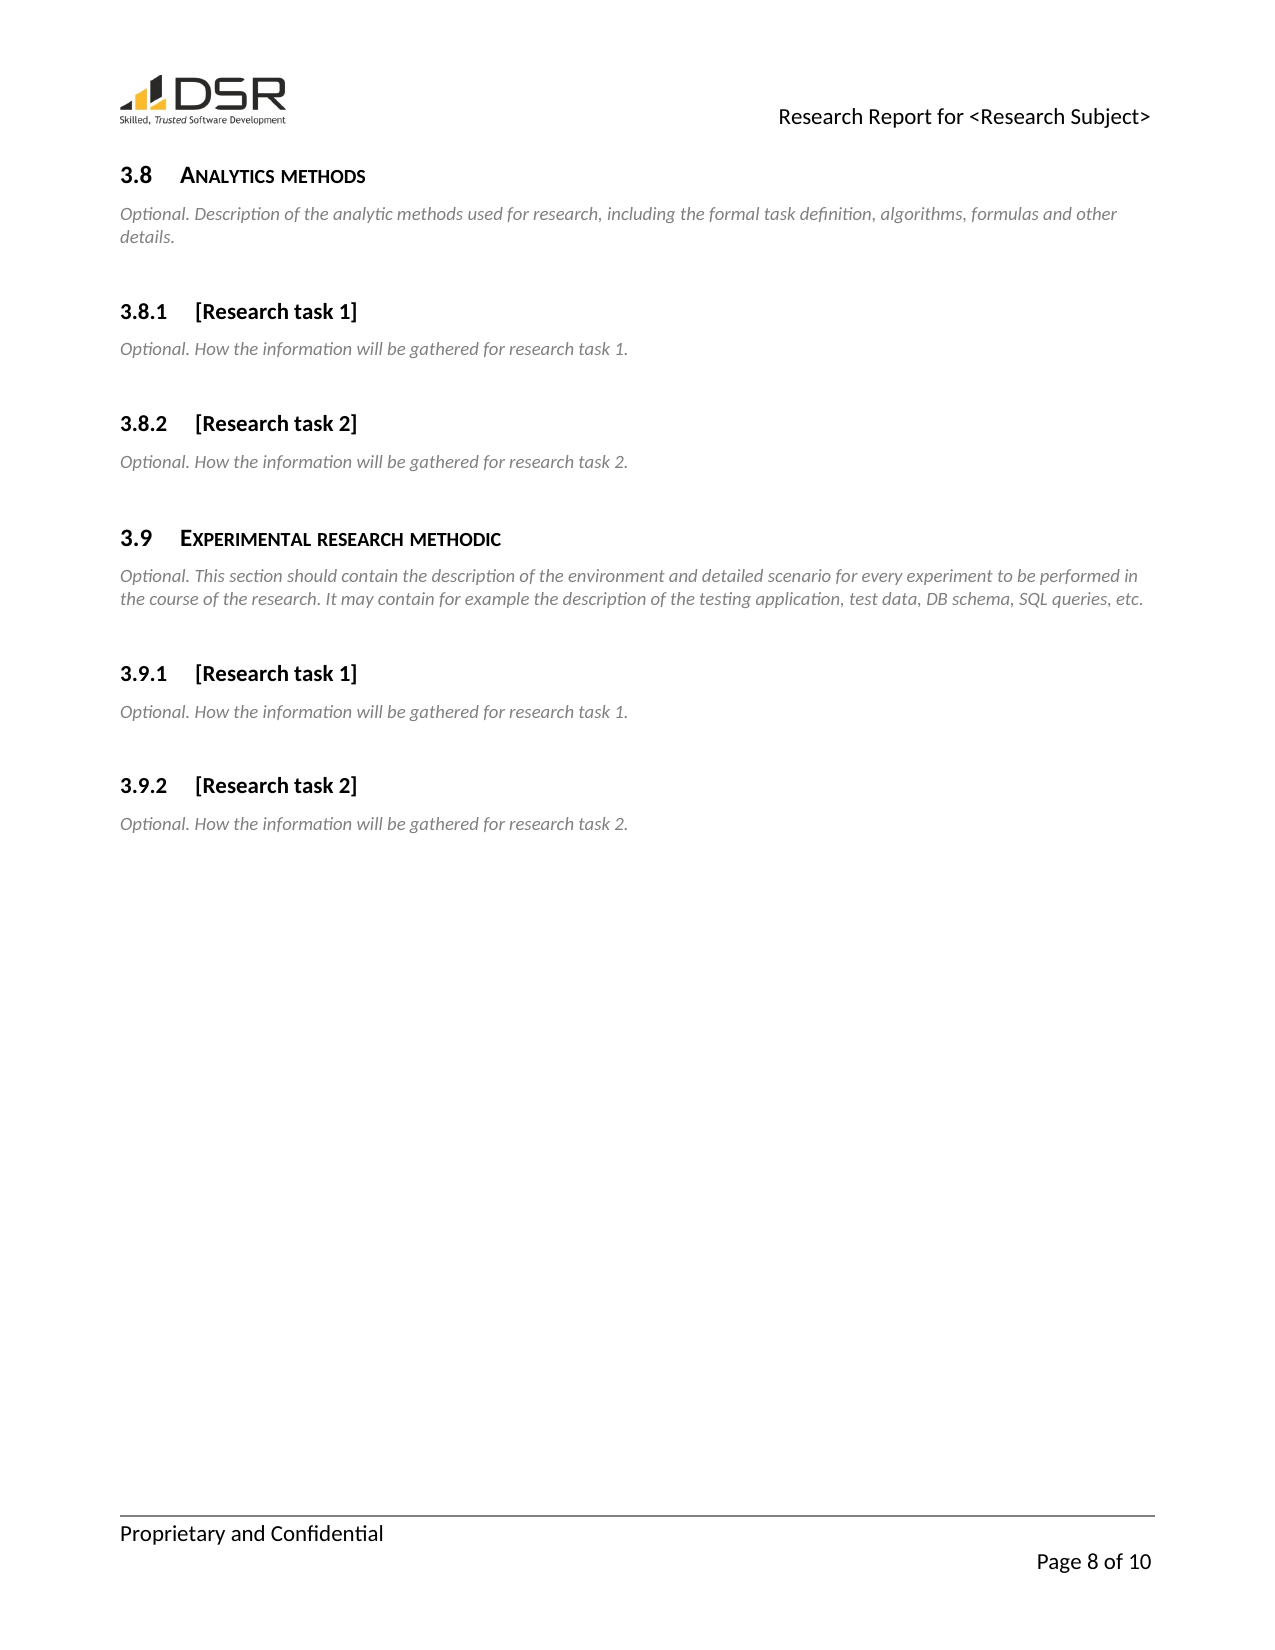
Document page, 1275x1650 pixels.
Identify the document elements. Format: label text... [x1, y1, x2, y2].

subtitle Experimental research methodic [120, 522, 1155, 552]
text Optional. How the information will be gathered for research task 2. [120, 812, 1155, 835]
text Optional. Description of the analytic methods used for research, including the formal task definition, algorithms, formulas and other details. [120, 202, 1155, 248]
subtitle [Research task 1] [120, 659, 1155, 687]
text Optional. How the information will be gathered for research task 1. [120, 700, 1155, 723]
subtitle [Research task 1] [120, 297, 1155, 325]
subtitle [Research task 2] [120, 772, 1155, 800]
picture [120, 75, 286, 125]
text Optional. How the information will be gathered for research task 1. [120, 338, 1155, 361]
text Optional. How the information will be gathered for research task 2. [120, 450, 1155, 473]
subtitle Analytics methods [120, 159, 1155, 190]
text Optional. This section should contain the description of the environment and detailed scenario for every experiment to be performed in the course of the research. It may contain for example the description of the testing application, test data, DB schema, SQL queries, etc. [120, 565, 1155, 611]
subtitle [Research task 2] [120, 409, 1155, 437]
